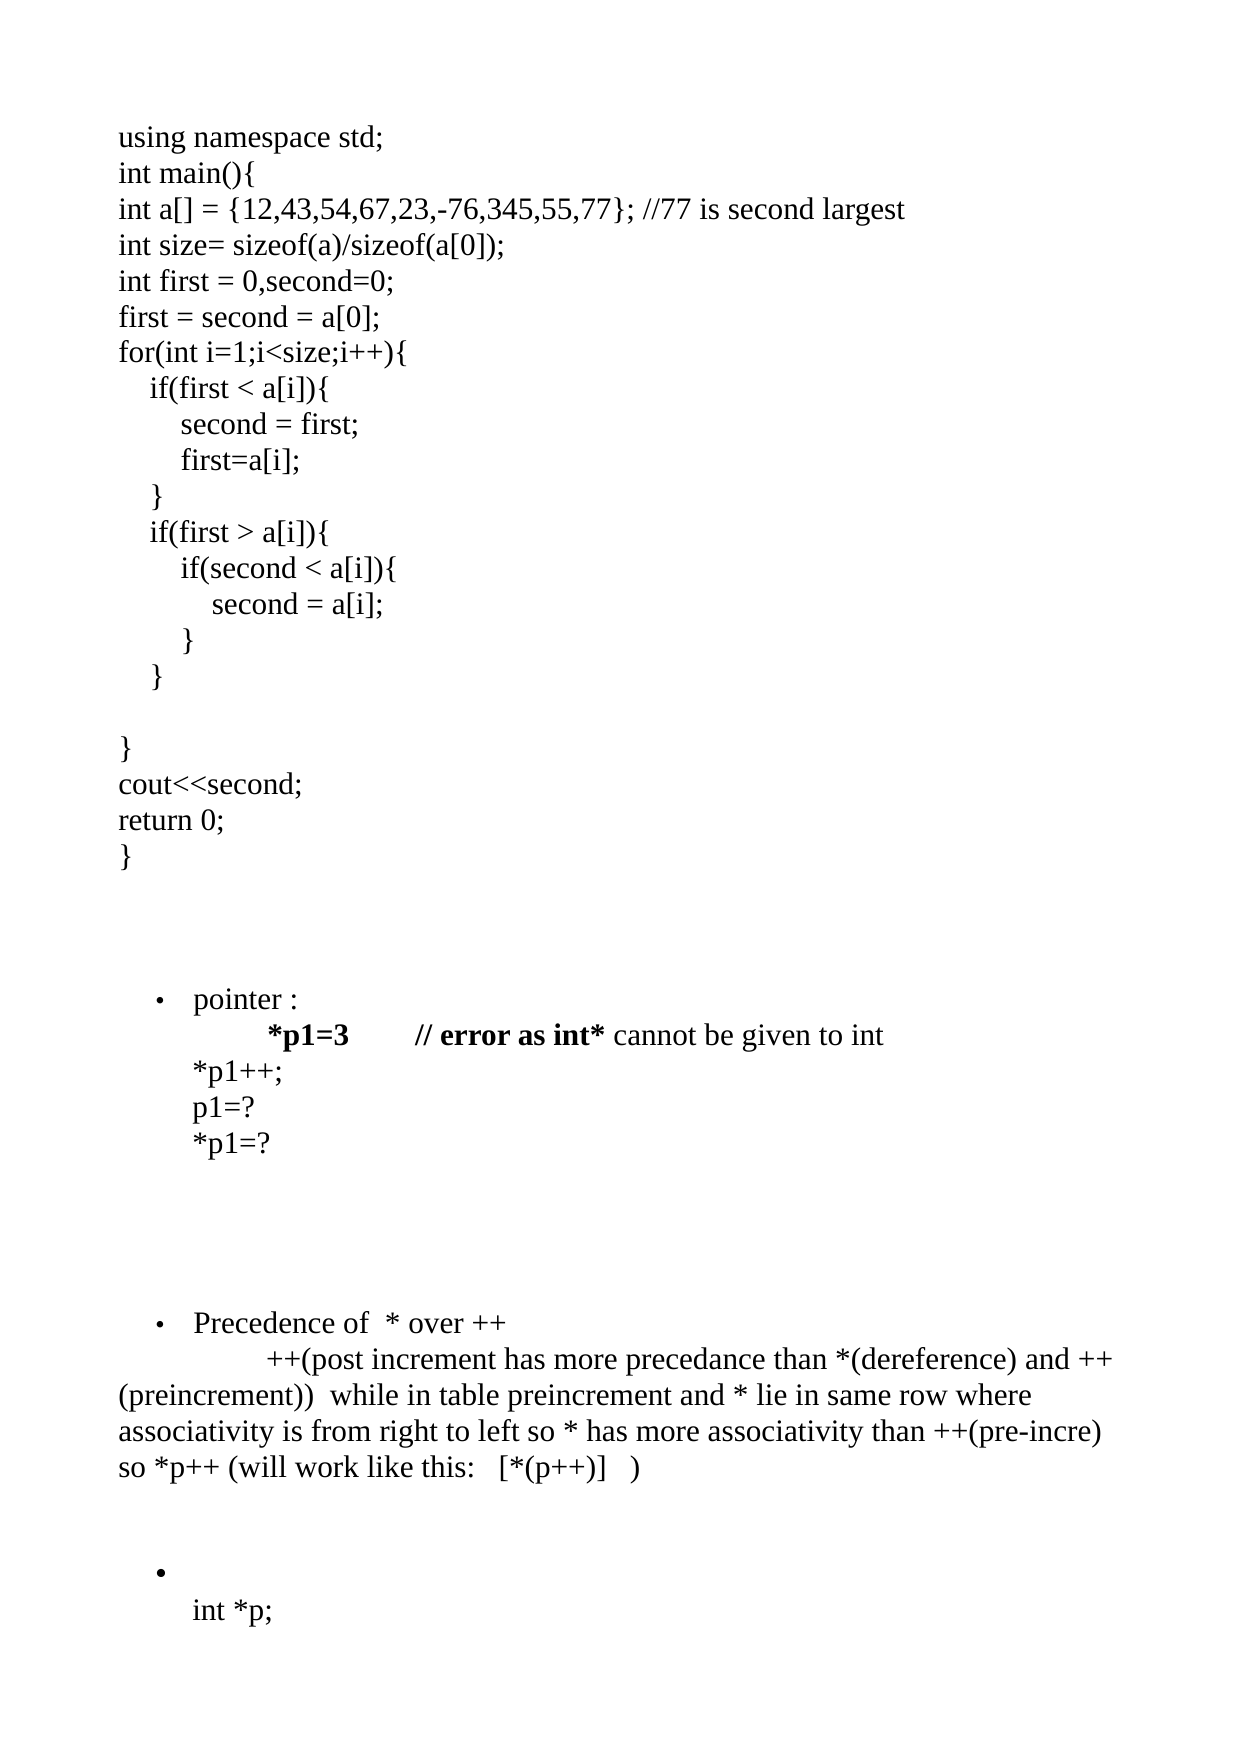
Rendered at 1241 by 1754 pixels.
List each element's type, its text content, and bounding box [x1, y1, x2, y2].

text second = first; [118, 406, 1122, 442]
text using namespace std; [118, 118, 1122, 154]
text } [118, 657, 1122, 693]
text if(first > a[i]){ [118, 513, 1122, 549]
text *p1=? [118, 1124, 1122, 1160]
text if(first < a[i]){ [118, 370, 1122, 406]
text for(int i=1;i<size;i++){ [118, 334, 1122, 370]
text } [118, 729, 1122, 765]
text } [118, 477, 1122, 513]
list Precedence of * over ++ [156, 1304, 1122, 1340]
text int first = 0,second=0; [118, 262, 1122, 298]
text p1=? [118, 1088, 1122, 1124]
text } [118, 621, 1122, 657]
text } [118, 837, 1122, 873]
list pointer : *p1=3 // error as int* cannot be given to int [156, 981, 1122, 1052]
text so *p++ (will work like this: [*(p++)] ) [118, 1448, 1122, 1484]
text int a[] = {12,43,54,67,23,-76,345,55,77}; //77 is second largest [118, 190, 1122, 226]
text first = second = a[0]; [118, 298, 1122, 334]
text *p1++; [118, 1052, 1122, 1088]
text first=a[i]; [118, 442, 1122, 477]
text int main(){ [118, 154, 1122, 190]
text second = a[i]; [118, 585, 1122, 621]
text if(second < a[i]){ [118, 549, 1122, 585]
text return 0; [118, 801, 1122, 837]
text int *p; [118, 1592, 1122, 1627]
text int size= sizeof(a)/sizeof(a[0]); [118, 226, 1122, 262]
text ++(post increment has more precedance than *(dereference) and ++(preincrement)) while in table preincrement and * lie in same row where associativity is from right to left so * has more associativity than ++(pre-incre) [118, 1340, 1122, 1448]
text cout<<second; [118, 765, 1122, 801]
